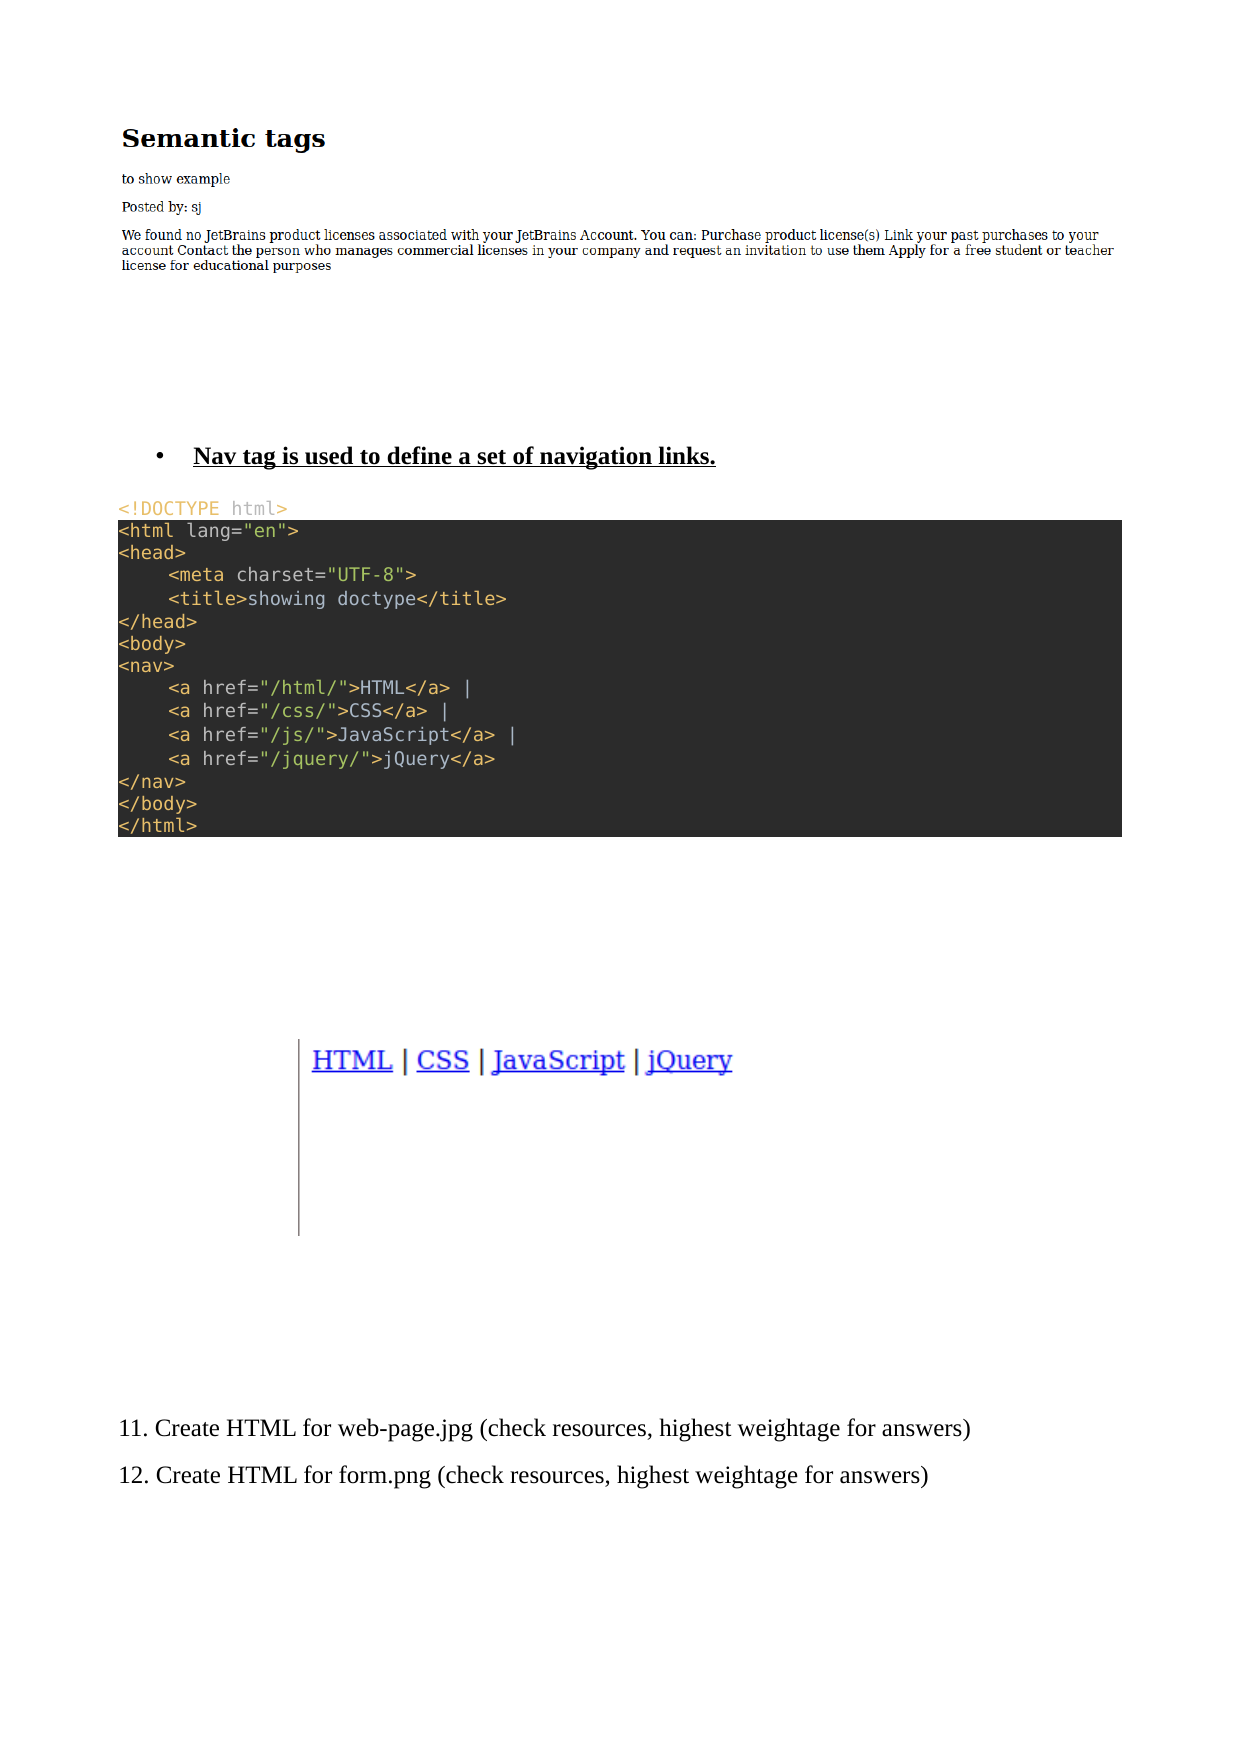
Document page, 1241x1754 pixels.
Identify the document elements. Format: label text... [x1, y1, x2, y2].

text <body> [118, 633, 1122, 655]
picture [118, 118, 1123, 297]
text </head> [118, 611, 1122, 633]
text <html lang="en"> [118, 520, 1122, 542]
text <a href="/html/">HTML</a> | [118, 677, 1122, 701]
text </body> [118, 793, 1122, 815]
text <!DOCTYPE html> [118, 498, 1122, 520]
list Nav tag is used to define a set of navigation links. [156, 441, 1122, 469]
text <a href="/css/">CSS</a> | [118, 701, 1122, 724]
text <meta charset="UTF-8"> [118, 564, 1122, 588]
picture [298, 1039, 942, 1236]
text </nav> [118, 771, 1122, 793]
text <head> [118, 542, 1122, 564]
text 11. Create HTML for web-page.jpg (check resources, highest weightage for answers) [118, 1413, 1122, 1442]
text </html> [118, 815, 1122, 837]
text <a href="/jquery/">jQuery</a> [118, 748, 1122, 771]
text 12. Create HTML for form.png (check resources, highest weightage for answers) [118, 1460, 1122, 1489]
text <title>showing doctype</title> [118, 588, 1122, 611]
text <nav> [118, 655, 1122, 677]
text <a href="/js/">JavaScript</a> | [118, 724, 1122, 748]
